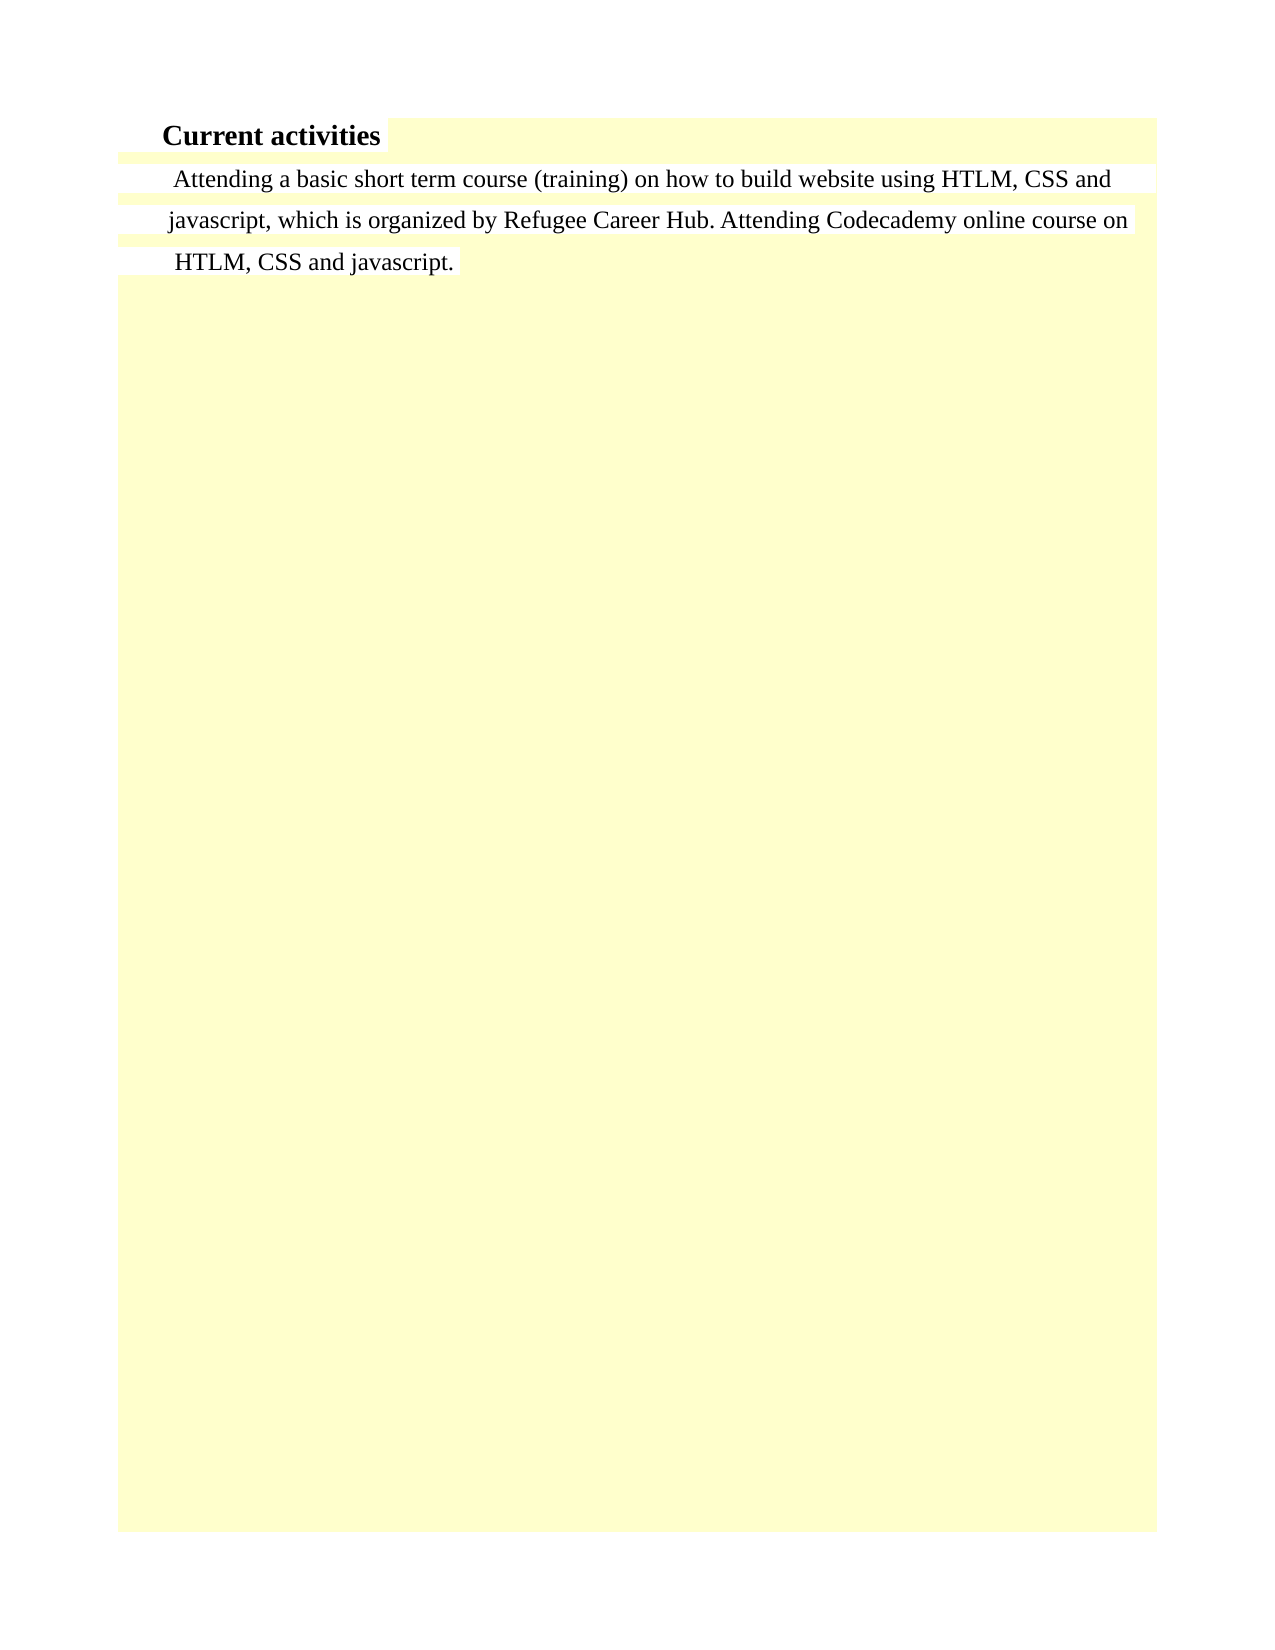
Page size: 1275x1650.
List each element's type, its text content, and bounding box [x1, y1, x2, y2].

text javascript, which is organized by Refugee Career Hub. Attending Codecademy online course on [118, 205, 1157, 234]
text HTLM, CSS and javascript. [118, 247, 1157, 275]
text Attending a basic short term course (training) on how to build website using HTLM, CSS and [118, 164, 1157, 193]
text Current activities [118, 118, 1157, 152]
